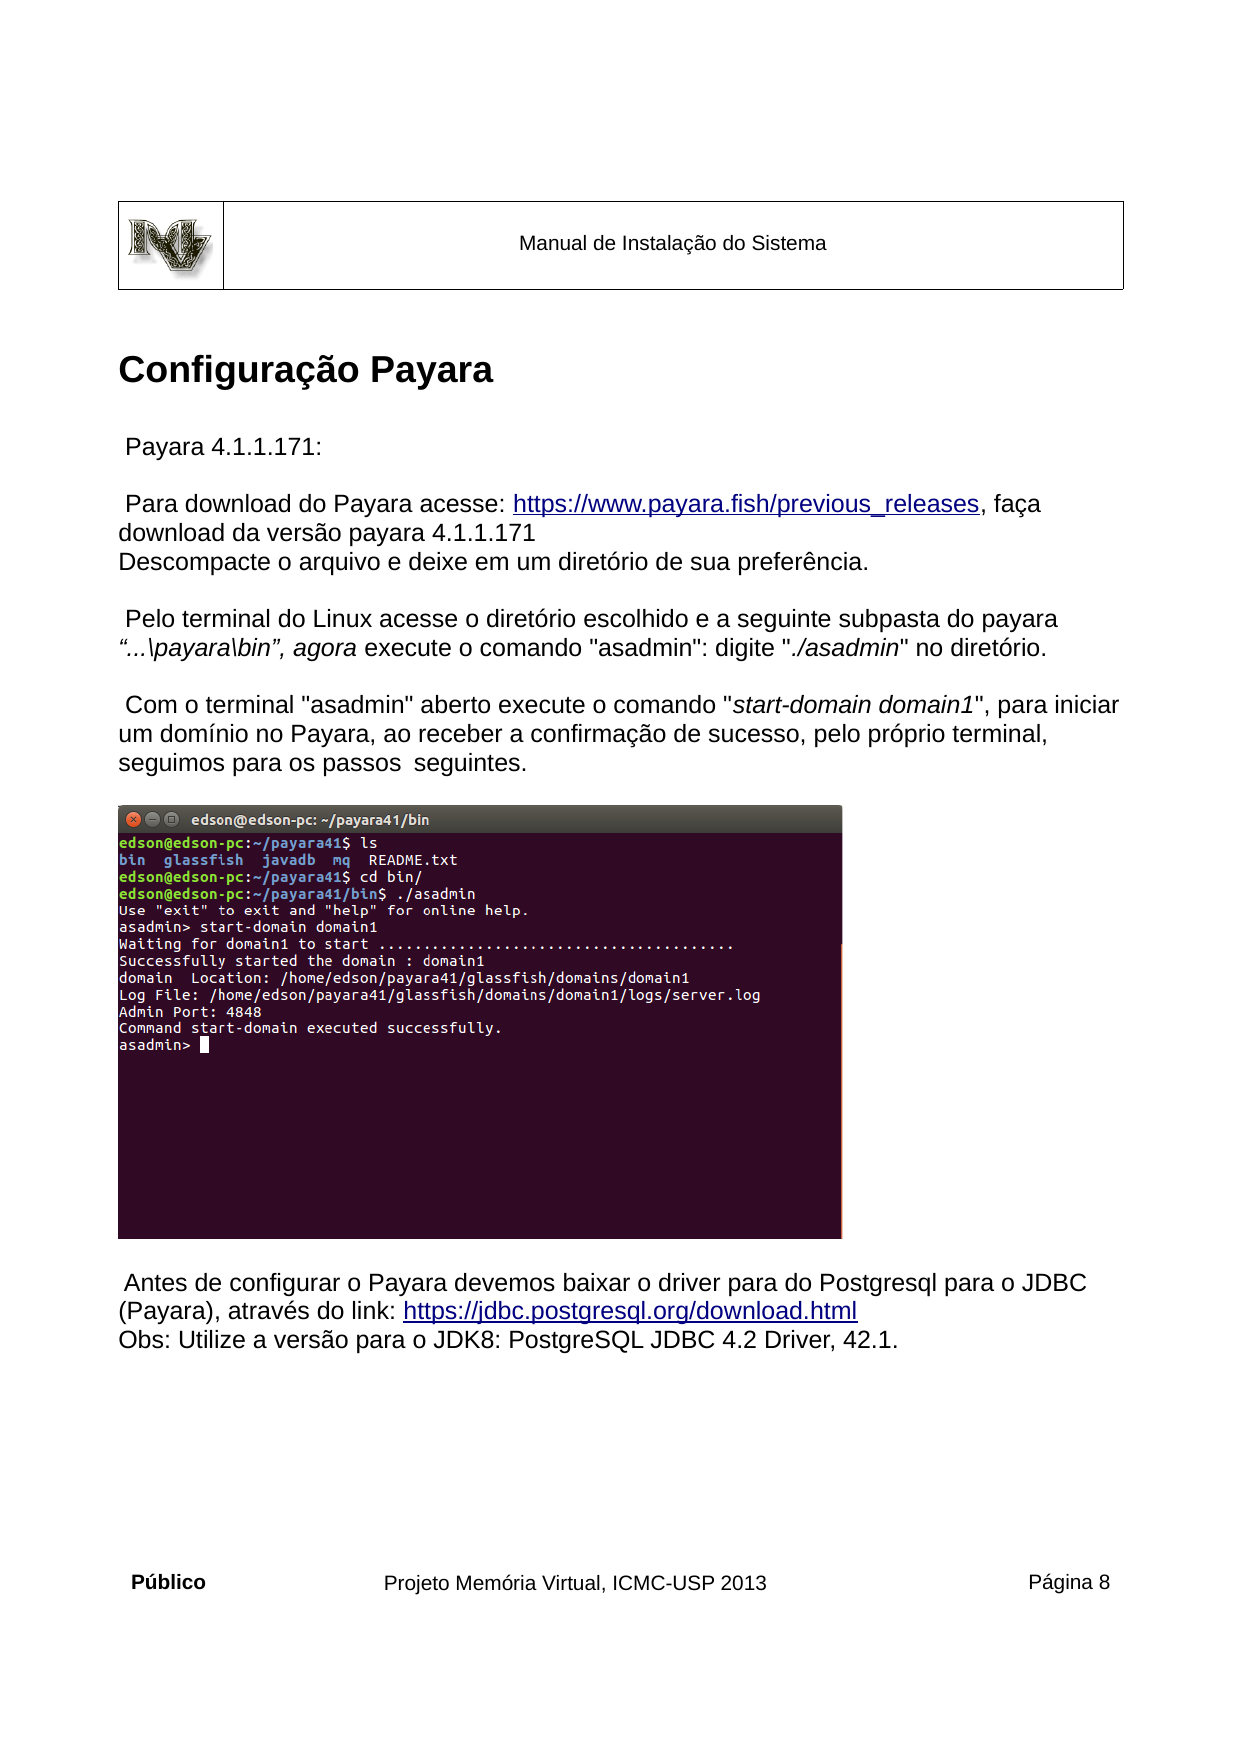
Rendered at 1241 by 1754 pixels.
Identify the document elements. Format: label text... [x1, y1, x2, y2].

text Descompacte o arquivo e deixe em um diretório de sua preferência. [118, 547, 1122, 575]
text “...\payara\bin”, agora execute o comando "asadmin": digite "./asadmin" no diretório. [118, 633, 1122, 662]
picture [123, 207, 214, 283]
text Antes de configurar o Payara devemos baixar o driver para do Postgresql para o JDBC (Payara), através do link: https://jdbc.postgresql.org/download.html [118, 1268, 1122, 1325]
text Obs: Utilize a versão para o JDK8: PostgreSQL JDBC 4.2 Driver, 42.1. [118, 1325, 1122, 1354]
text Payara 4.1.1.171: [118, 432, 1122, 460]
picture [118, 805, 843, 1239]
text Para download do Payara acesse: https://www.payara.fish/previous_releases, faça download da versão payara 4.1.1.171 [118, 489, 1122, 547]
text Pelo terminal do Linux acesse o diretório escolhido e a seguinte subpasta do payara [118, 604, 1122, 633]
text Com o terminal "asadmin" aberto execute o comando "start-domain domain1", para iniciar um domínio no Payara, ao receber a confirmação de sucesso, pelo próprio terminal, seguimos para os passos seguintes. [118, 690, 1122, 777]
subtitle Configuração Payara [118, 347, 1122, 390]
